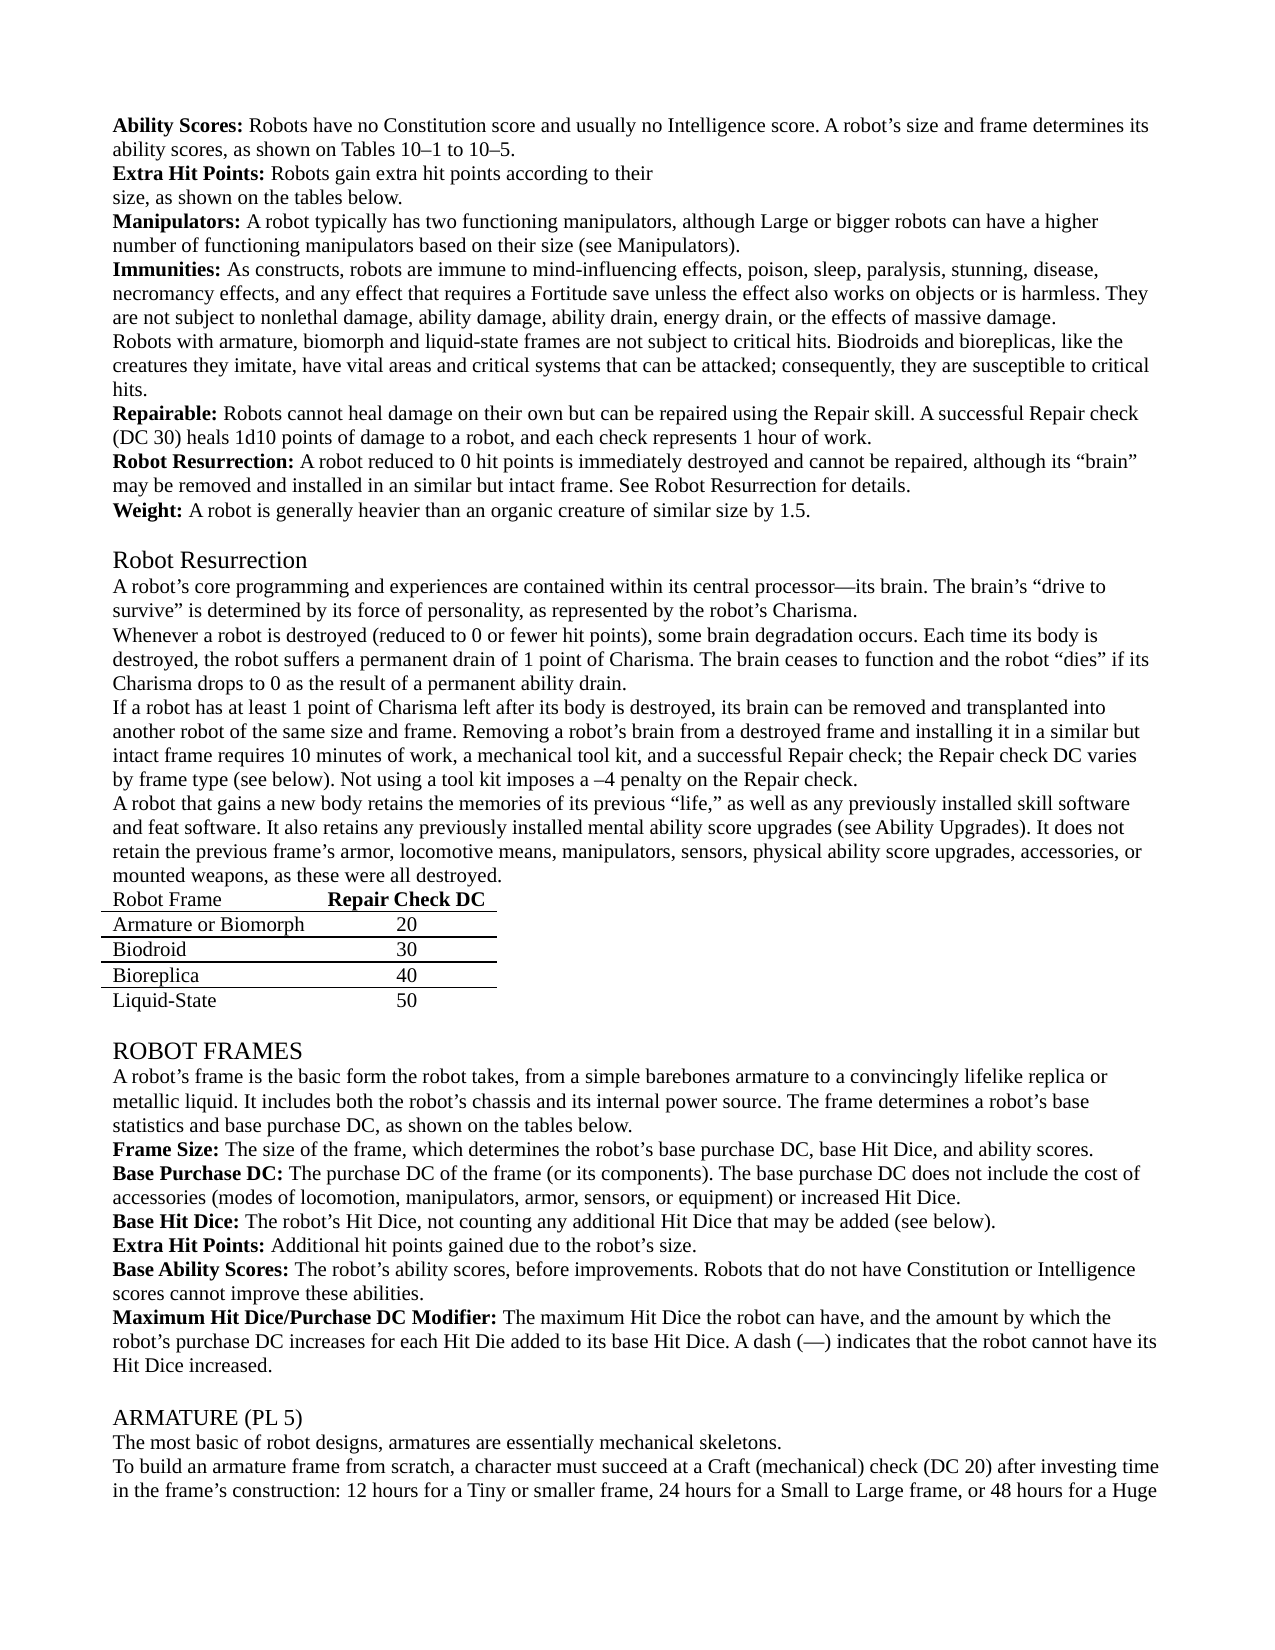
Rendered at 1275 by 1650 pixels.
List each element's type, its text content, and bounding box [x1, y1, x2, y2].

table_cell 40 [316, 963, 497, 987]
text The most basic of robot designs, armatures are essentially mechanical skeletons. [112, 1430, 1162, 1454]
subtitle ROBOT FRAMES [112, 1036, 1162, 1064]
text If a robot has at least 1 point of Charisma left after its body is destroyed, its brain can be removed and transplanted into another robot of the same size and frame. Removing a robot’s brain from a destroyed frame and installing it in a similar but intact frame requires 10 minutes of work, a mechanical tool kit, and a successful Repair check; the Repair check DC varies by frame type (see below). Not using a tool kit imposes a –4 penalty on the Repair check. [112, 695, 1162, 791]
text size, as shown on the tables below. [112, 185, 1162, 209]
text A robot’s frame is the basic form the robot takes, from a simple barebones armature to a convincingly lifelike replica or metallic liquid. It includes both the robot’s chassis and its internal power source. The frame determines a robot’s base statistics and base purchase DC, as shown on the tables below. [112, 1064, 1162, 1137]
subtitle Robot Resurrection [112, 546, 1162, 574]
table_cell Biodroid [101, 938, 316, 961]
text To build an armature frame from scratch, a character must succeed at a Craft (mechanical) check (DC 20) after investing time in the frame’s construction: 12 hours for a Tiny or smaller frame, 24 hours for a Small to Large frame, or 48 hours for a Huge [112, 1454, 1162, 1502]
table_header Repair Check DC [316, 887, 497, 911]
table_cell Armature or Biomorph [101, 912, 316, 936]
text Robots with armature, biomorph and liquid-state frames are not subject to critical hits. Biodroids and bioreplicas, like the creatures they imitate, have vital areas and critical systems that can be attacked; consequently, they are susceptible to critical hits. [112, 329, 1162, 401]
text Extra Hit Points: Robots gain extra hit points according to their [112, 161, 1162, 185]
text ARMATURE (PL 5) [112, 1404, 1162, 1430]
text Robot Resurrection: A robot reduced to 0 hit points is immediately destroyed and cannot be repaired, although its “brain” may be removed and installed in an similar but intact frame. See Robot Resurrection for details. [112, 449, 1162, 497]
table_cell 20 [316, 912, 497, 936]
text Frame Size: The size of the frame, which determines the robot’s base purchase DC, base Hit Dice, and ability scores. [112, 1137, 1162, 1161]
text Maximum Hit Dice/Purchase DC Modifier: The maximum Hit Dice the robot can have, and the amount by which the robot’s purchase DC increases for each Hit Die added to its base Hit Dice. A dash (—) indicates that the robot cannot have its Hit Dice increased. [112, 1305, 1162, 1377]
table_header Robot Frame [101, 887, 316, 911]
table_cell Bioreplica [101, 963, 316, 987]
text Manipulators: A robot typically has two functioning manipulators, although Large or bigger robots can have a higher number of functioning manipulators based on their size (see Manipulators). [112, 209, 1162, 257]
table_cell 50 [316, 988, 497, 1012]
text Weight: A robot is generally heavier than an organic creature of similar size by 1.5. [112, 497, 1162, 522]
text Ability Scores: Robots have no Constitution score and usually no Intelligence score. A robot’s size and frame determines its ability scores, as shown on Tables 10–1 to 10–5. [112, 112, 1162, 161]
text Immunities: As constructs, robots are immune to mind-influencing effects, poison, sleep, paralysis, stunning, disease, necromancy effects, and any effect that requires a Fortitude save unless the effect also works on objects or is harmless. They are not subject to nonlethal damage, ability damage, ability drain, energy drain, or the effects of massive damage. [112, 257, 1162, 329]
text Base Ability Scores: The robot’s ability scores, before improvements. Robots that do not have Constitution or Intelligence scores cannot improve these abilities. [112, 1257, 1162, 1305]
text Whenever a robot is destroyed (reduced to 0 or fewer hit points), some brain degradation occurs. Each time its body is destroyed, the robot suffers a permanent drain of 1 point of Charisma. The brain ceases to function and the robot “dies” if its Charisma drops to 0 as the result of a permanent ability drain. [112, 622, 1162, 695]
table_cell 30 [316, 938, 497, 961]
text Base Hit Dice: The robot’s Hit Dice, not counting any additional Hit Dice that may be added (see below). [112, 1209, 1162, 1233]
text Extra Hit Points: Additional hit points gained due to the robot’s size. [112, 1233, 1162, 1257]
text Base Purchase DC: The purchase DC of the frame (or its components). The base purchase DC does not include the cost of accessories (modes of locomotion, manipulators, armor, sensors, or equipment) or increased Hit Dice. [112, 1161, 1162, 1209]
table_cell Liquid-State [101, 988, 316, 1012]
text A robot’s core programming and experiences are contained within its central processor—its brain. The brain’s “drive to survive” is determined by its force of personality, as represented by the robot’s Charisma. [112, 574, 1162, 622]
text A robot that gains a new body retains the memories of its previous “life,” as well as any previously installed skill software and feat software. It also retains any previously installed mental ability score upgrades (see Ability Upgrades). It does not retain the previous frame’s armor, locomotive means, manipulators, sensors, physical ability score upgrades, accessories, or mounted weapons, as these were all destroyed. [112, 791, 1162, 887]
text Repairable: Robots cannot heal damage on their own but can be repaired using the Repair skill. A successful Repair check (DC 30) heals 1d10 points of damage to a robot, and each check represents 1 hour of work. [112, 401, 1162, 449]
